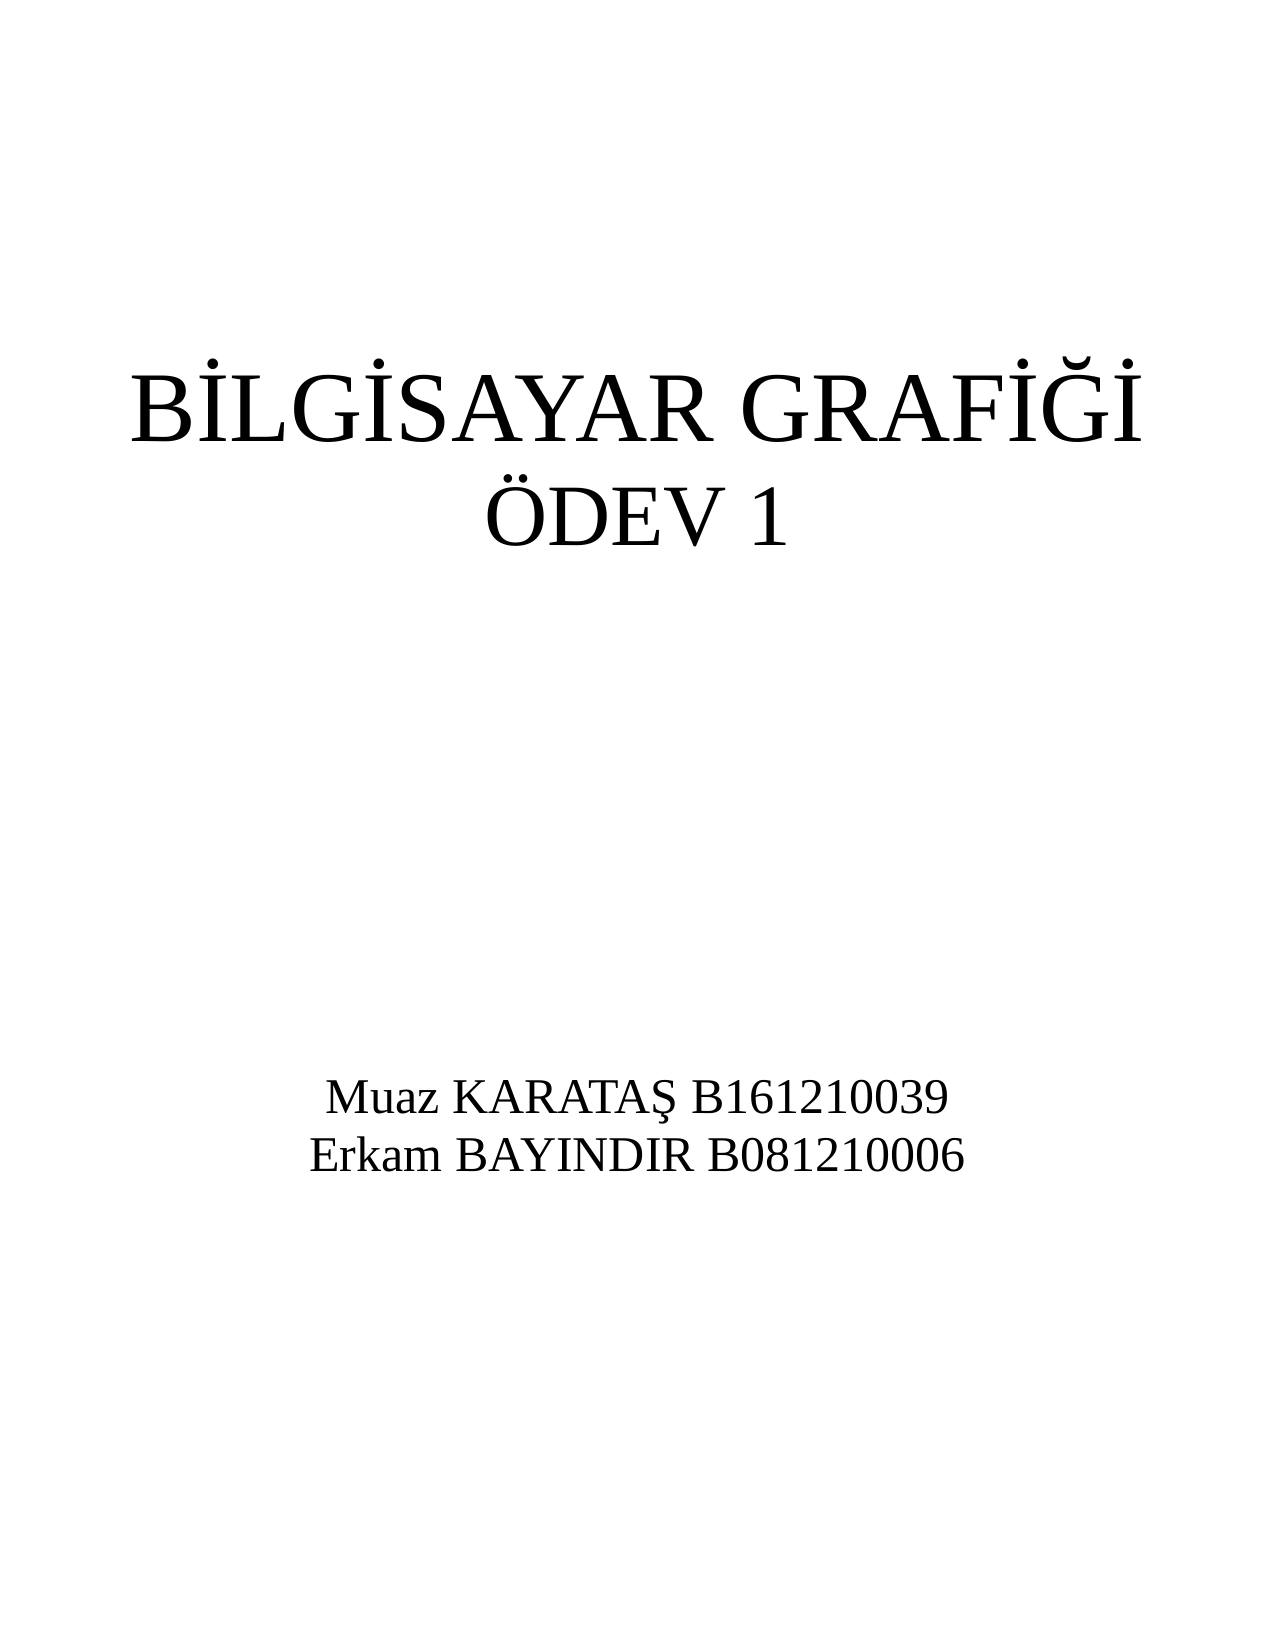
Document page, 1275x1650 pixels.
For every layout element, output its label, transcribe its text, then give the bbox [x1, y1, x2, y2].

text Erkam BAYINDIR B081210006 [118, 1124, 1157, 1182]
text Muaz KARATAŞ B161210039 [118, 1067, 1157, 1124]
text ÖDEV 1 [118, 463, 1157, 564]
text BİLGİSAYAR GRAFİĞİ [118, 348, 1157, 463]
